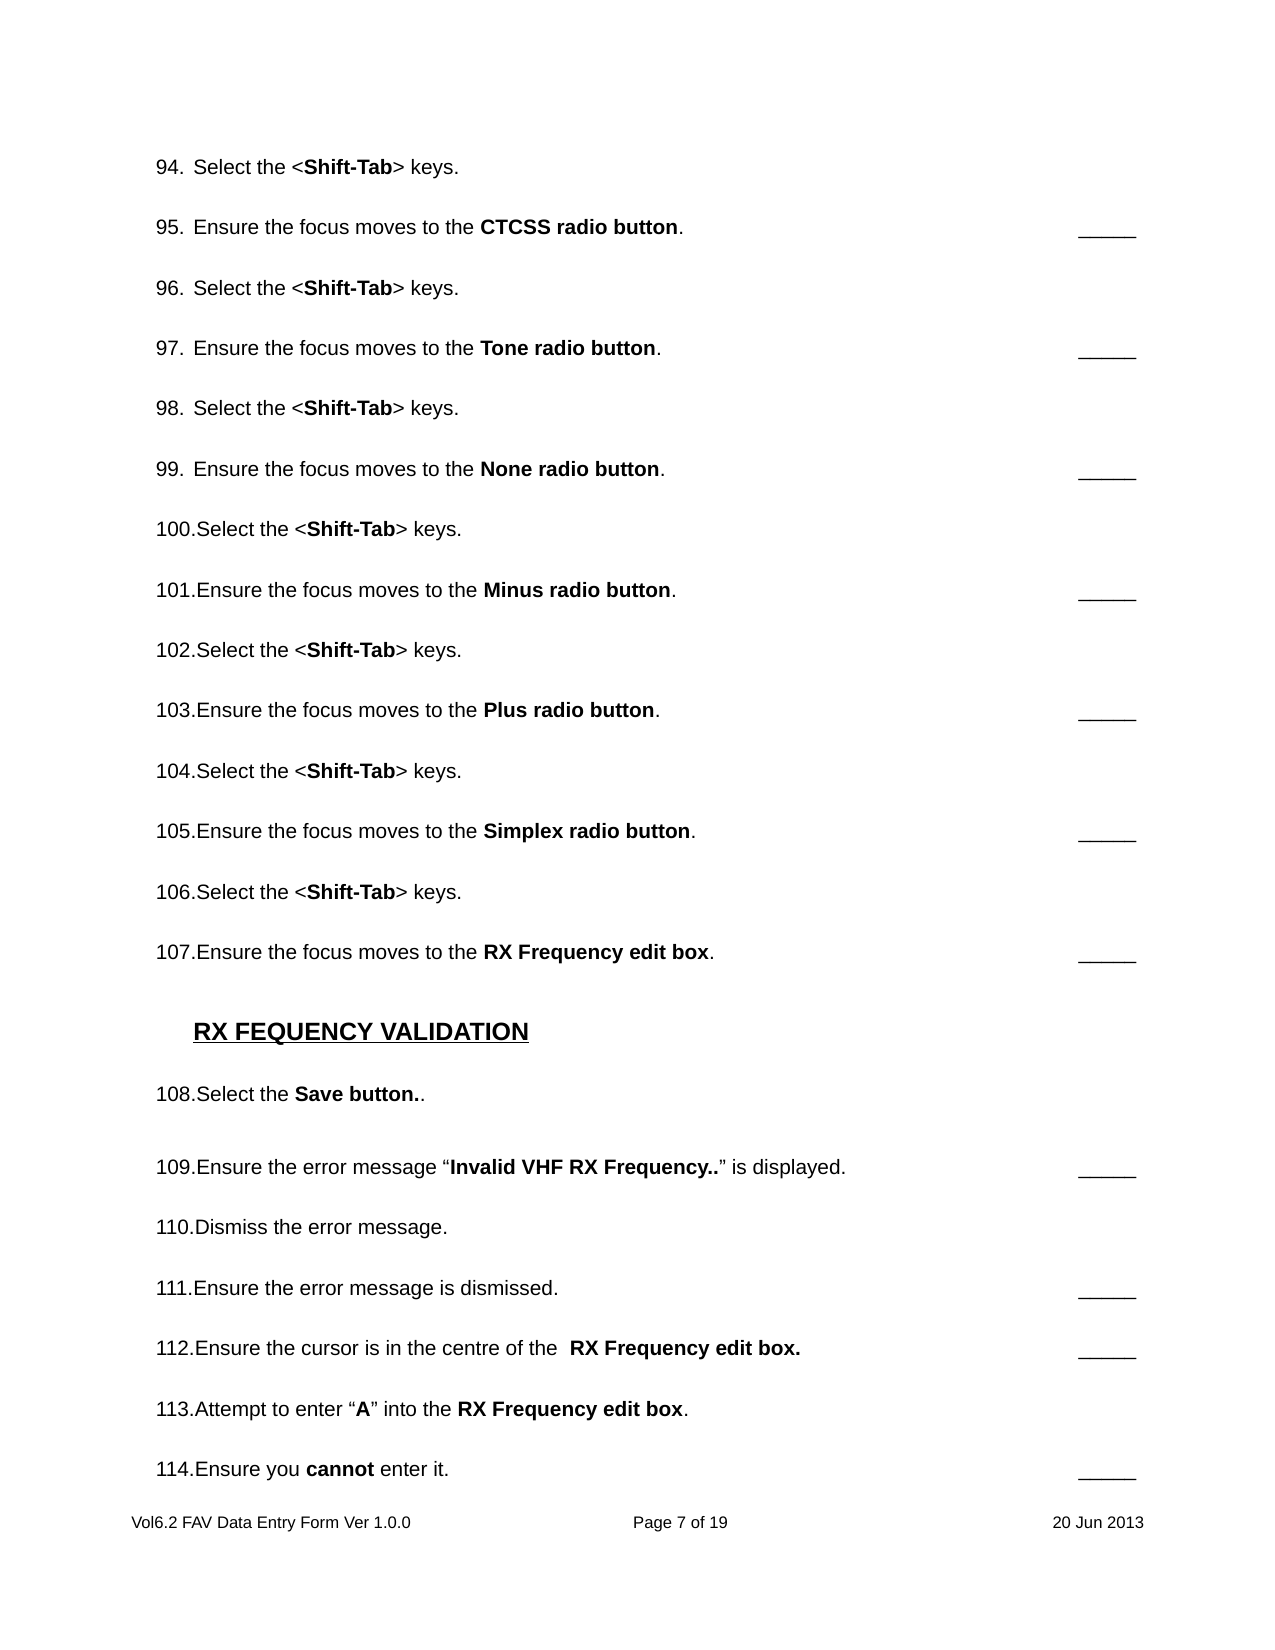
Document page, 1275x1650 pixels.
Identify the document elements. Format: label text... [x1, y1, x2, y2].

list Select the <Shift-Tab> keys. [156, 275, 1157, 323]
list Ensure the focus moves to the None radio button. _____ [156, 457, 1157, 504]
list Dismiss the error message. [156, 1215, 1157, 1263]
list Ensure the error message is dismissed. _____ [156, 1276, 1157, 1323]
list Ensure the focus moves to the Tone radio button. _____ [156, 336, 1157, 384]
list Ensure the focus moves to the Plus radio button. _____ [156, 698, 1157, 746]
list Select the <Shift-Tab> keys. [156, 638, 1157, 686]
list Attempt to enter “A” into the RX Frequency edit box. [156, 1396, 1157, 1444]
list Ensure the focus moves to the CTCSS radio button. _____ [156, 215, 1157, 263]
list Ensure the cursor is in the centre of the RX Frequency edit box. _____ [156, 1336, 1157, 1384]
list Select the <Shift-Tab> keys. [156, 517, 1157, 565]
list Ensure the focus moves to the Simplex radio button. _____ [156, 819, 1157, 867]
list Select the <Shift-Tab> keys. [156, 396, 1157, 444]
list Select the <Shift-Tab> keys. [156, 759, 1157, 807]
list [156, 118, 1157, 142]
list Ensure the focus moves to the RX Frequency edit box. _____ RX FEQUENCY VALIDATION [156, 940, 1157, 1069]
list Select the <Shift-Tab> keys. [156, 154, 1157, 202]
list Select the Save button.. [156, 1082, 1157, 1106]
list Ensure you cannot enter it. _____ [156, 1457, 1157, 1481]
list Ensure the error message “Invalid VHF RX Frequency..” is displayed. _____ [156, 1155, 1157, 1203]
list Ensure the focus moves to the Minus radio button. _____ [156, 577, 1157, 625]
list Select the <Shift-Tab> keys. [156, 879, 1157, 927]
